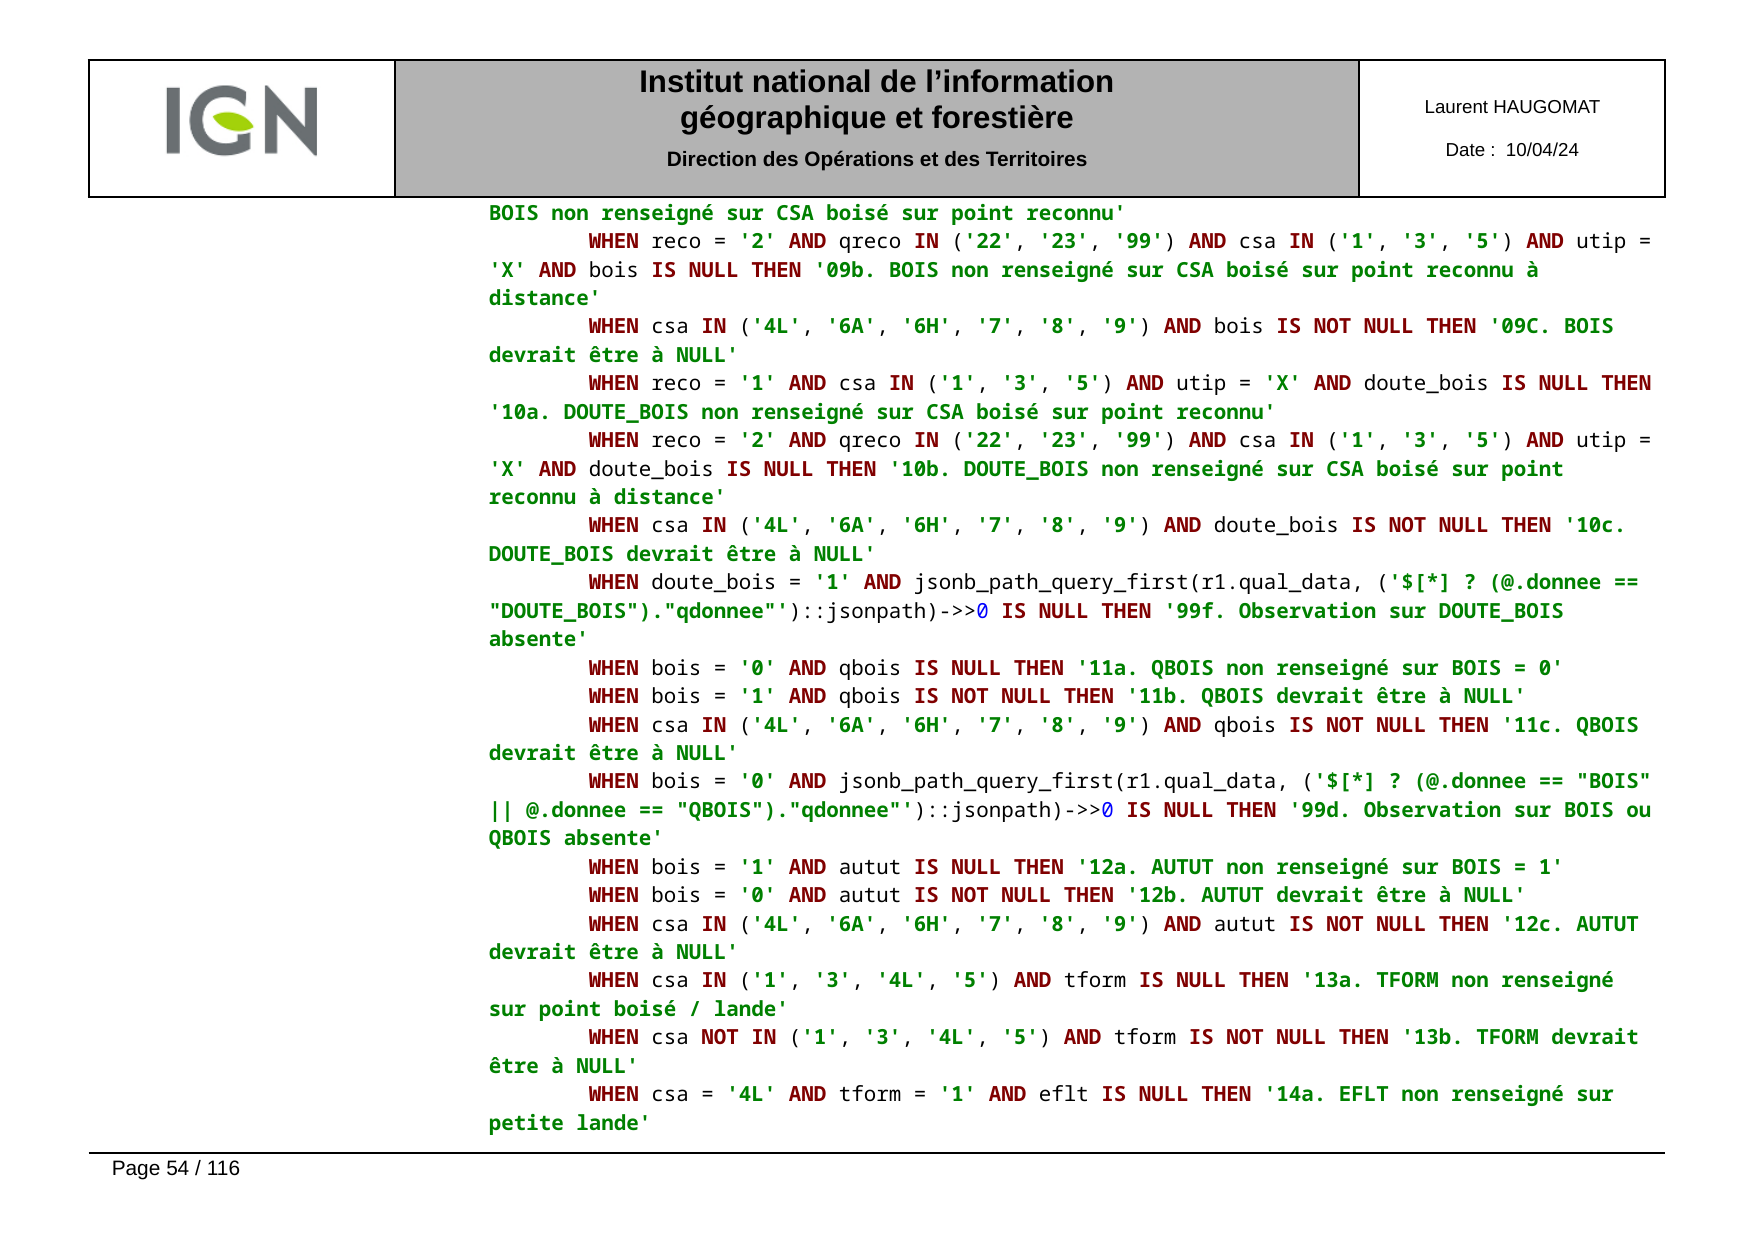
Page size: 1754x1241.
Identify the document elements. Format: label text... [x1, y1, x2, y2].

table_cell BOIS non renseigné sur CSA boisé sur point reconnu' WHEN reco = '2' AND qreco IN ('22', '23', '99') AND csa IN ('1', '3', '5') AND utip = 'X' AND bois IS NULL THEN '09b. BOIS non renseigné sur CSA boisé sur point reconnu à distance' WHEN csa IN ('4L', '6A', '6H', '7', '8', '9') AND bois IS NOT NULL THEN '09C. BOIS devrait être à NULL' WHEN reco = '1' AND csa IN ('1', '3', '5') AND utip = 'X' AND doute_bois IS NULL THEN '10a. DOUTE_BOIS non renseigné sur CSA boisé sur point reconnu' WHEN reco = '2' AND qreco IN ('22', '23', '99') AND csa IN ('1', '3', '5') AND utip = 'X' AND doute_bois IS NULL THEN '10b. DOUTE_BOIS non renseigné sur CSA boisé sur point reconnu à distance' WHEN csa IN ('4L', '6A', '6H', '7', '8', '9') AND doute_bois IS NOT NULL THEN '10c. DOUTE_BOIS devrait être à NULL' WHEN doute_bois = '1' AND jsonb_path_query_first(r1.qual_data, ('$[*] ? (@.donnee == "DOUTE_BOIS")."qdonnee"')::jsonpath)->>0 IS NULL THEN '99f. Observation sur DOUTE_BOIS absente' WHEN bois = '0' AND qbois IS NULL THEN '11a. QBOIS non renseigné sur BOIS = 0' WHEN bois = '1' AND qbois IS NOT NULL THEN '11b. QBOIS devrait être à NULL' WHEN csa IN ('4L', '6A', '6H', '7', '8', '9') AND qbois IS NOT NULL THEN '11c. QBOIS devrait être à NULL' WHEN bois = '0' AND jsonb_path_query_first(r1.qual_data, ('$[*] ? (@.donnee == "BOIS" || @.donnee == "QBOIS")."qdonnee"')::jsonpath)->>0 IS NULL THEN '99d. Observation sur BOIS ou QBOIS absente' WHEN bois = '1' AND autut IS NULL THEN '12a. AUTUT non renseigné sur BOIS = 1' WHEN bois = '0' AND autut IS NOT NULL THEN '12b. AUTUT devrait être à NULL' WHEN csa IN ('4L', '6A', '6H', '7', '8', '9') AND autut IS NOT NULL THEN '12c. AUTUT devrait être à NULL' WHEN csa IN ('1', '3', '4L', '5') AND tform IS NULL THEN '13a. TFORM non renseigné sur point boisé / lande' WHEN csa NOT IN ('1', '3', '4L', '5') AND tform IS NOT NULL THEN '13b. TFORM devrait être à NULL' WHEN csa = '4L' AND tform = '1' AND eflt IS NULL THEN '14a. EFLT non renseigné sur petite lande' [483, 198, 1665, 1142]
table_cell [89, 198, 483, 1142]
picture [141, 62, 343, 180]
